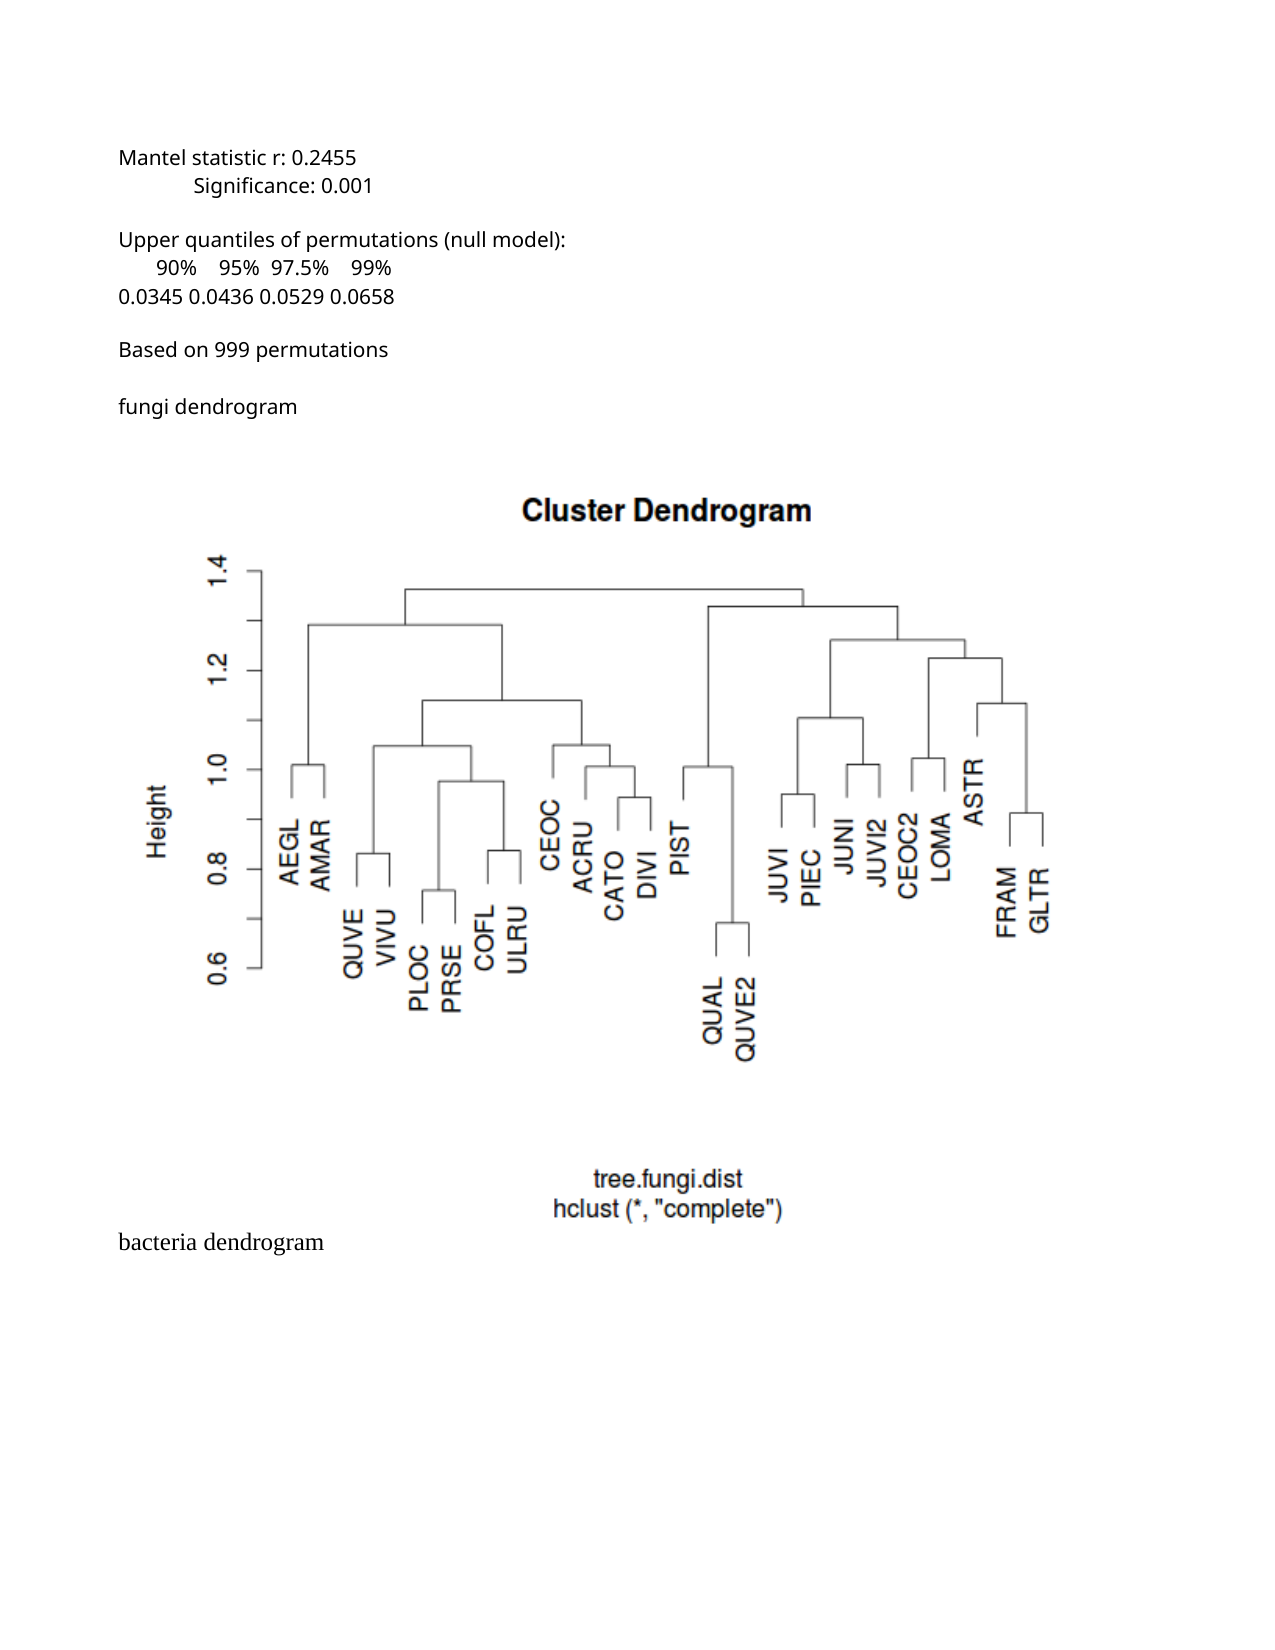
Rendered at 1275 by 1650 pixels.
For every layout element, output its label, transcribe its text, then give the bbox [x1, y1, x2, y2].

picture [139, 449, 1136, 1227]
text 0.0345 0.0436 0.0529 0.0658 [118, 282, 1157, 310]
text Significance: 0.001 [118, 172, 1157, 200]
text Based on 999 permutations [118, 335, 1157, 364]
text fungi dendrogram [118, 392, 1157, 421]
text 90% 95% 97.5% 99% [118, 253, 1157, 282]
text Upper quantiles of permutations (null model): [118, 225, 1157, 253]
text Mantel statistic r: 0.2455 [118, 143, 1157, 172]
text bacteria dendrogram [118, 872, 1157, 1256]
